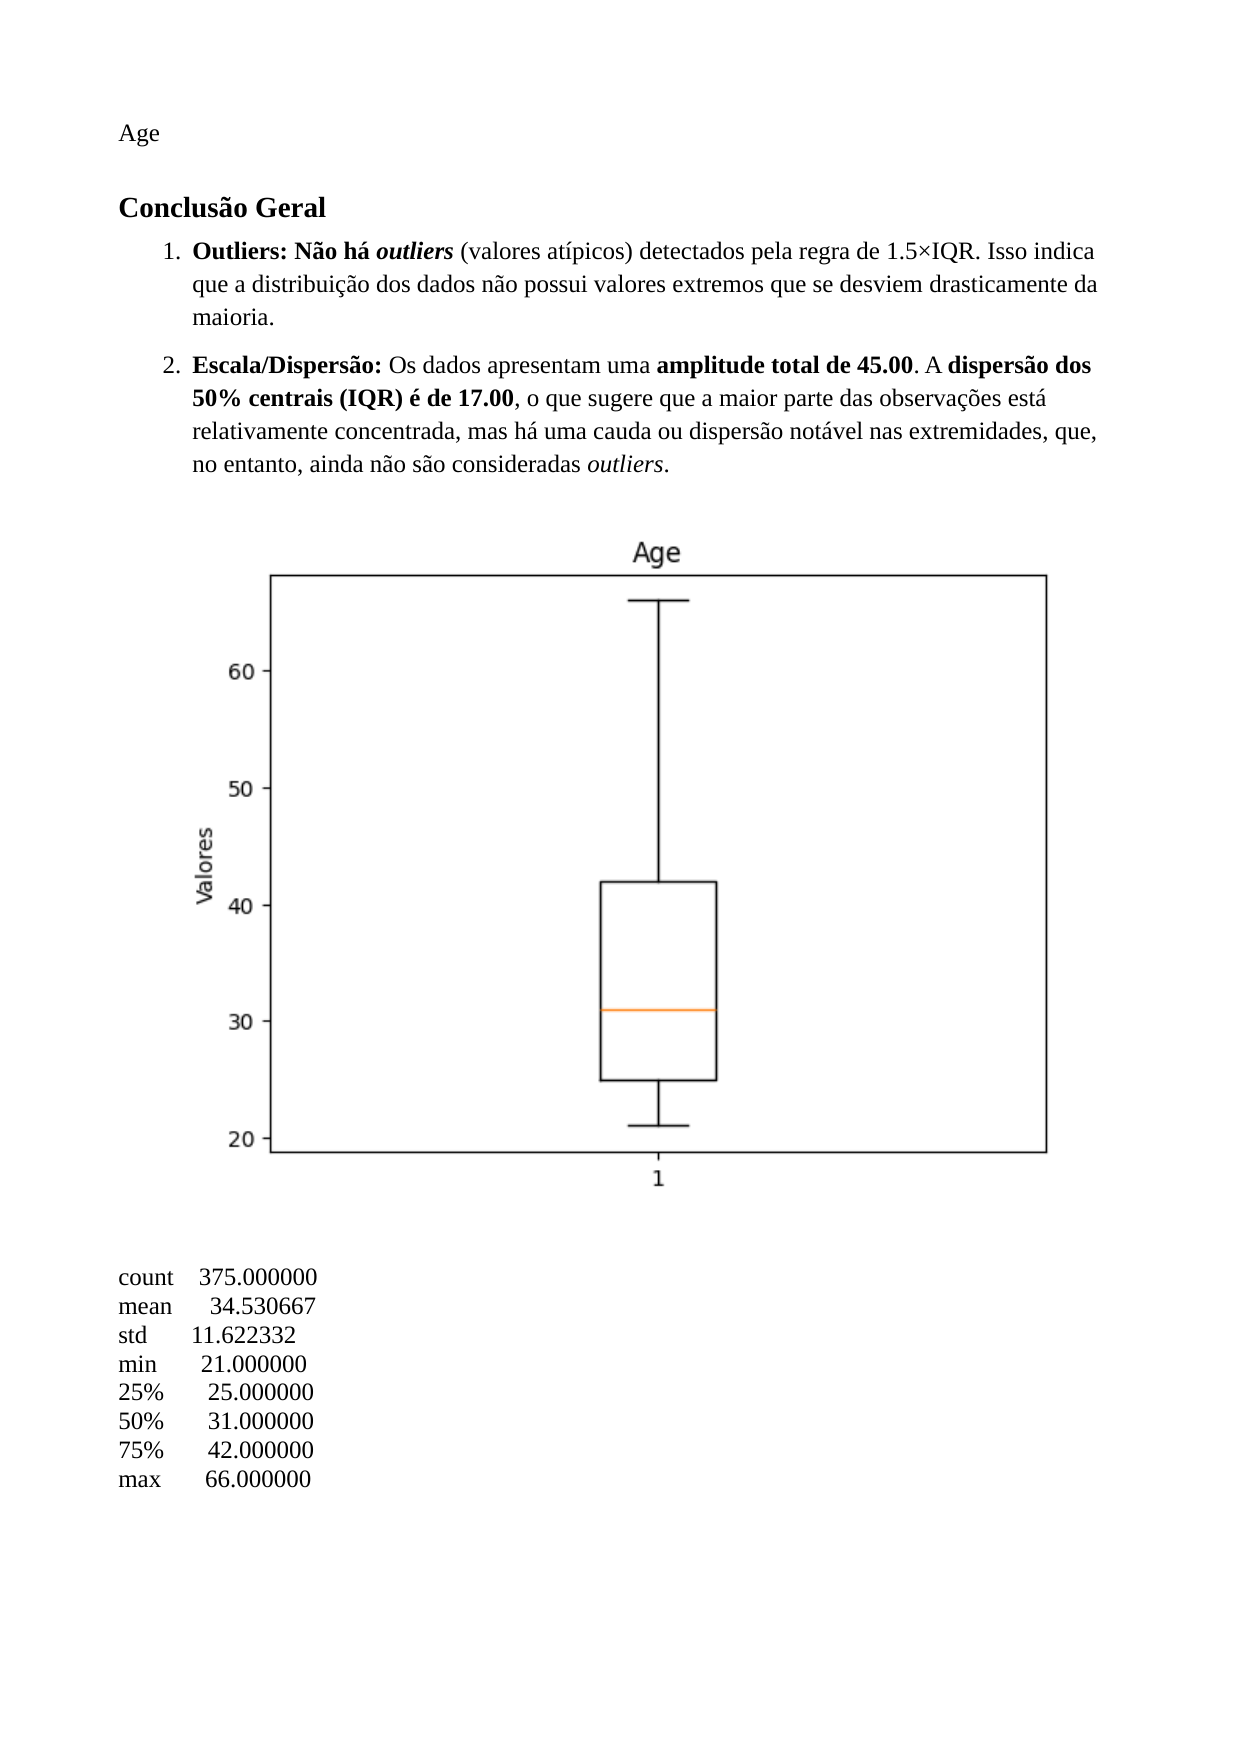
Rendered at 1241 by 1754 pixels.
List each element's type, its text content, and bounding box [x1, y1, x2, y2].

text mean 34.530667 [118, 1291, 1122, 1320]
text 50% 31.000000 [118, 1406, 1122, 1435]
text count 375.000000 [118, 1262, 1122, 1291]
list Outliers: Não há outliers (valores atípicos) detectados pela regra de 1.5×IQR. Isso indica que a distribuição dos dados não possui valores extremos que se desviem drasticamente da maioria. [162, 236, 1122, 331]
subtitle Conclusão Geral [118, 190, 1122, 224]
picture [181, 525, 1060, 1205]
text Age [118, 118, 1122, 147]
text 25% 25.000000 [118, 1377, 1122, 1406]
text min 21.000000 [118, 1349, 1122, 1377]
text std 11.622332 [118, 1320, 1122, 1349]
text max 66.000000 [118, 1464, 1122, 1492]
list Escala/Dispersão: Os dados apresentam uma amplitude total de 45.00. A dispersão dos 50% centrais (IQR) é de 17.00, o que sugere que a maior parte das observações está relativamente concentrada, mas há uma cauda ou dispersão notável nas extremidades, que, no entanto, ainda não são consideradas outliers. [162, 350, 1122, 478]
text 75% 42.000000 [118, 1435, 1122, 1464]
